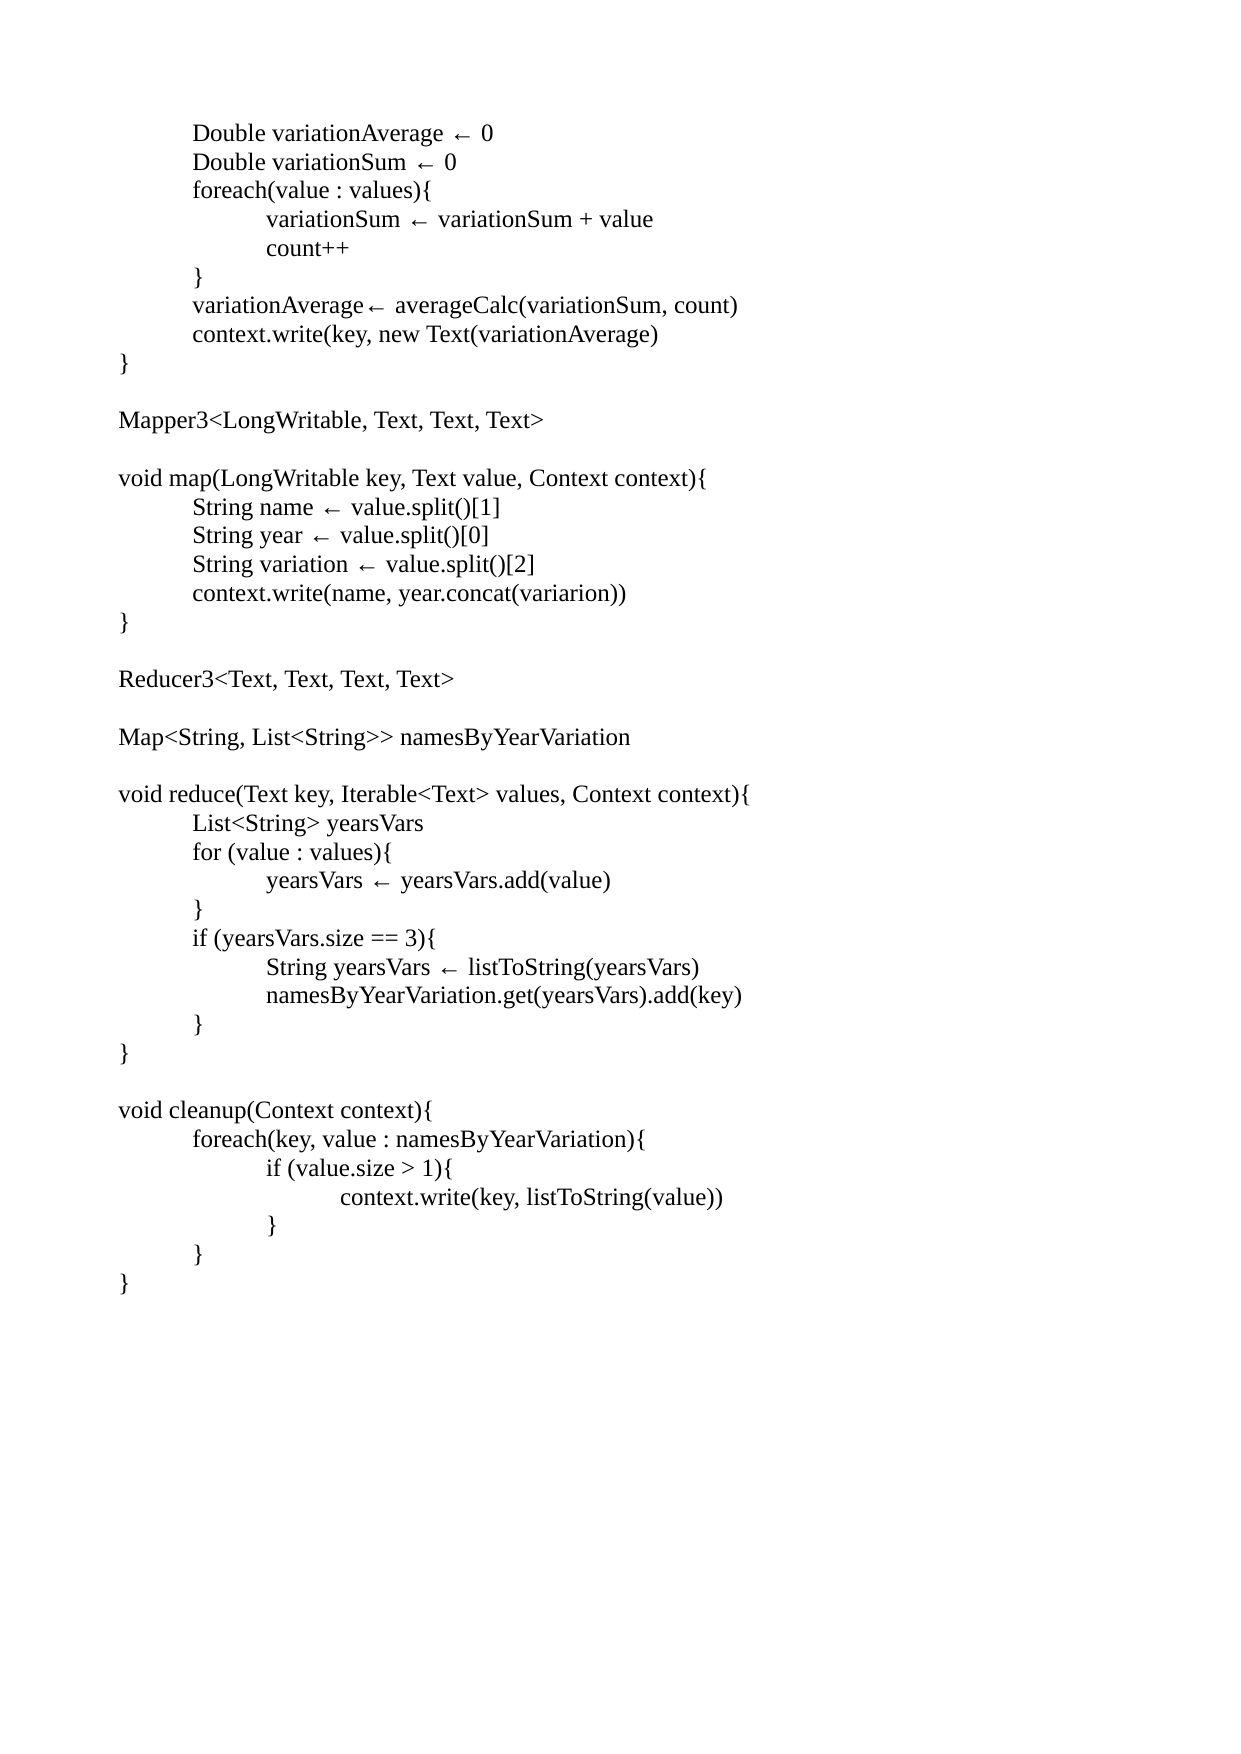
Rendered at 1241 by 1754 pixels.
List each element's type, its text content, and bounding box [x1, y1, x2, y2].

text foreach(key, value : namesByYearVariation){ [118, 1124, 1122, 1153]
text context.write(key, new Text(variationAverage) [118, 319, 1122, 348]
text count++ [118, 233, 1122, 262]
text } [118, 1009, 1122, 1038]
text if (yearsVars.size == 3){ [118, 923, 1122, 952]
text foreach(value : values){ [118, 176, 1122, 204]
text void cleanup(Context context){ [118, 1096, 1122, 1124]
text void map(LongWritable key, Text value, Context context){ [118, 463, 1122, 492]
text } [118, 1038, 1122, 1067]
text for (value : values){ [118, 837, 1122, 866]
text List<String> yearsVars [118, 808, 1122, 837]
text Mapper3<LongWritable, Text, Text, Text> [118, 406, 1122, 434]
text void reduce(Text key, Iterable<Text> values, Context context){ [118, 779, 1122, 808]
text context.write(key, listToString(value)) [118, 1182, 1122, 1211]
text variationSum ← variationSum + value [118, 204, 1122, 233]
text String yearsVars ← listToString(yearsVars) [118, 952, 1122, 981]
text } [118, 1239, 1122, 1268]
text } [118, 262, 1122, 291]
text String variation ← value.split()[2] [118, 549, 1122, 578]
text variationAverage← averageCalc(variationSum, count) [118, 291, 1122, 319]
text } [118, 348, 1122, 377]
text } [118, 894, 1122, 923]
text Reducer3<Text, Text, Text, Text> [118, 664, 1122, 693]
text } [118, 1268, 1122, 1297]
text String year ← value.split()[0] [118, 521, 1122, 549]
text yearsVars ← yearsVars.add(value) [118, 866, 1122, 894]
text context.write(name, year.concat(variarion)) [118, 578, 1122, 607]
text namesByYearVariation.get(yearsVars).add(key) [118, 981, 1122, 1009]
text String name ← value.split()[1] [118, 492, 1122, 521]
text } [118, 1211, 1122, 1239]
text } [118, 607, 1122, 636]
text Map<String, List<String>> namesByYearVariation [118, 722, 1122, 751]
text Double variationSum ← 0 [118, 147, 1122, 176]
text if (value.size > 1){ [118, 1153, 1122, 1182]
text Double variationAverage ← 0 [118, 118, 1122, 147]
